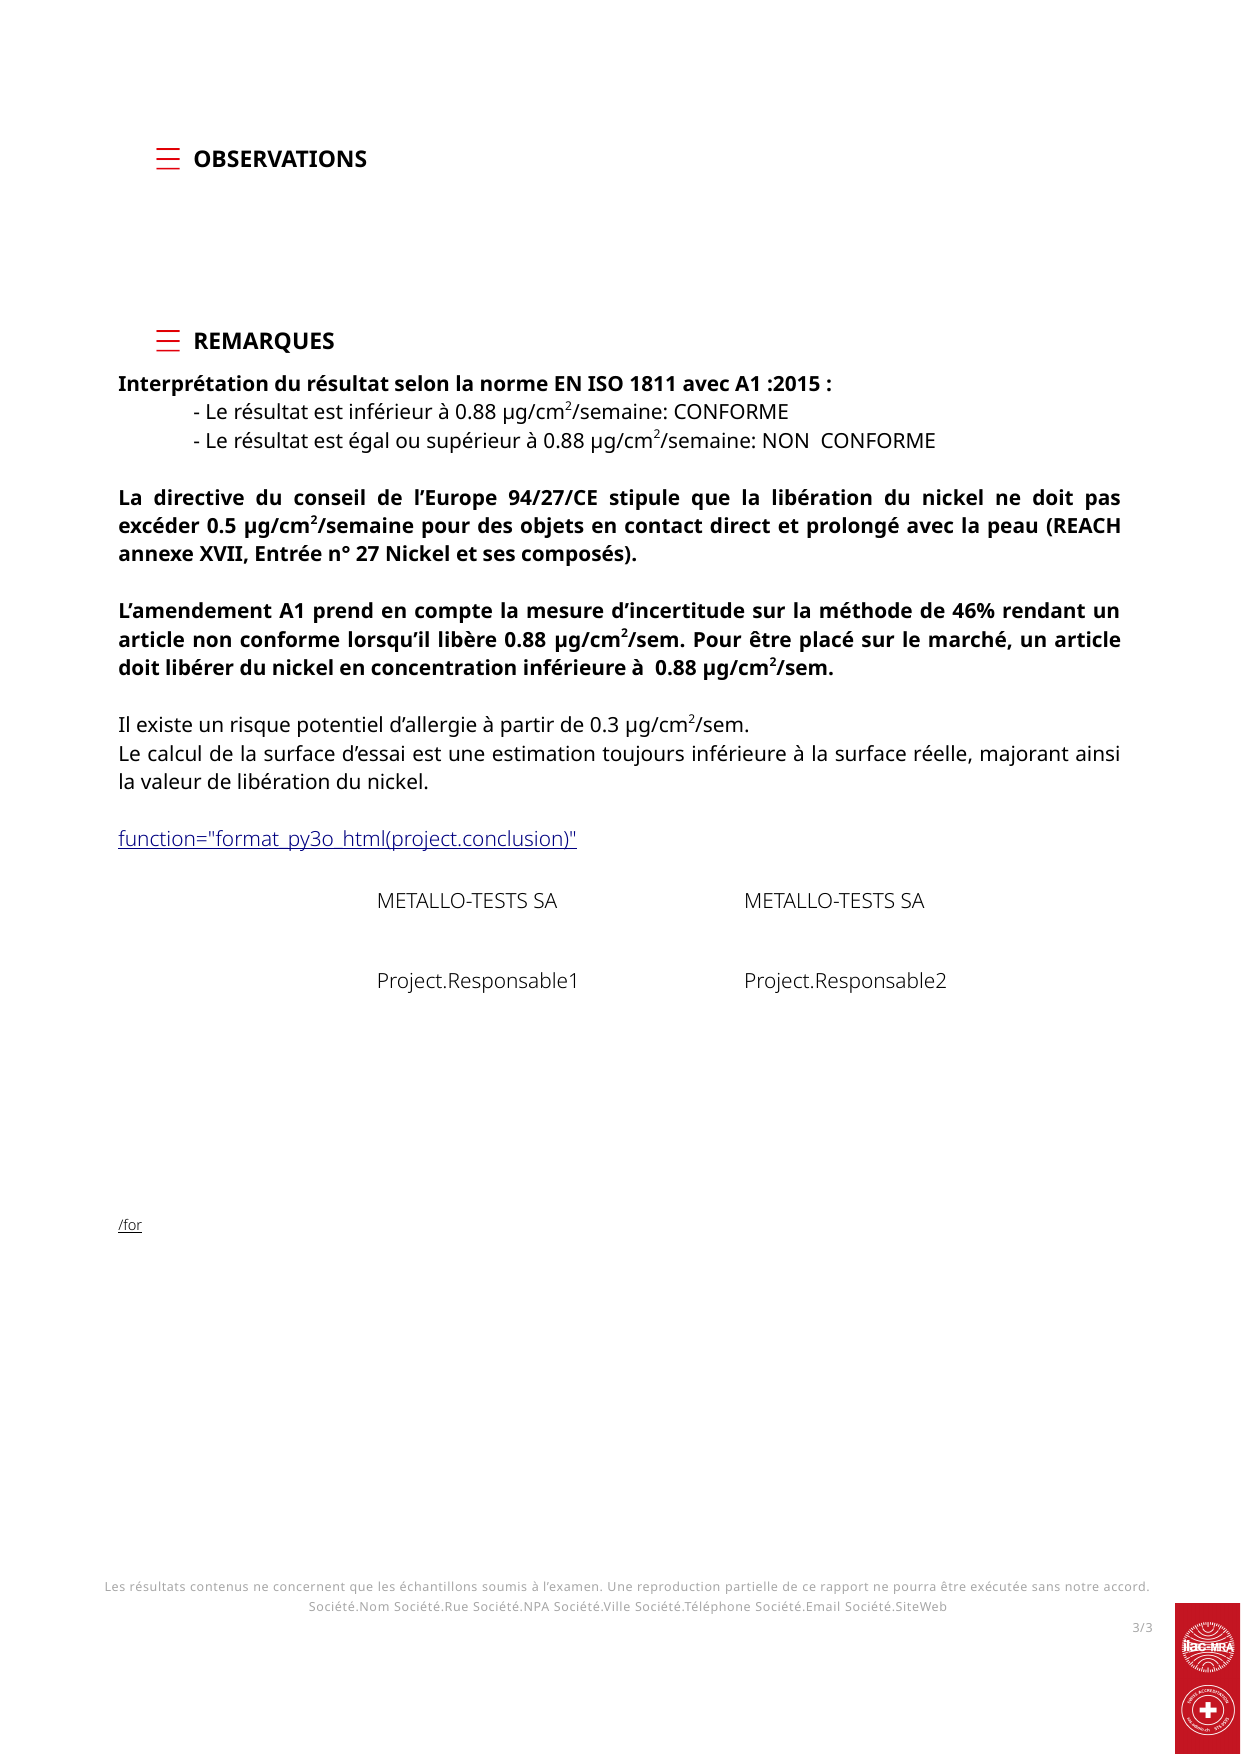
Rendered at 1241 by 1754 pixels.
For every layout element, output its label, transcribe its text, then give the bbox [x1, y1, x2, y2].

table_header METALLO-TESTS SA [738, 881, 1122, 921]
table_cell [118, 961, 371, 1001]
table_header [193, 187, 1042, 300]
text La directive du conseil de l’Europe 94/27/CE stipule que la libération du nickel ne doit pas excéder 0.5 μg/cm2/semaine pour des objets en contact direct et prolongé avec la peau (REACH annexe XVII, Entrée n° 27 Nickel et ses composés). [118, 483, 1122, 568]
text - Le résultat est inférieur à 0.88 μg/cm2/semaine: CONFORME [193, 397, 1122, 426]
picture [156, 329, 180, 352]
table_cell [738, 1001, 1122, 1040]
text Le calcul de la surface d’essai est une estimation toujours inférieure à la surface réelle, majorant ainsi la valeur de libération du nickel. [118, 739, 1122, 796]
table_cell [738, 921, 1122, 961]
text L’amendement A1 prend en compte la mesure d’incertitude sur la méthode de 46% rendant un article non conforme lorsqu’il libère 0.88 μg/cm2/sem. Pour être placé sur le marché, un article doit libérer du nickel en concentration inférieure à 0.88 μg/cm2/sem. [118, 596, 1122, 682]
text function="format_py3o_html(project.conclusion)" [118, 824, 1122, 852]
table_cell [118, 921, 371, 961]
text - Le résultat est égal ou supérieur à 0.88 μg/cm2/semaine: NON CONFORME [193, 426, 1122, 454]
text Il existe un risque potentiel d’allergie à partir de 0.3 μg/cm2/sem. [118, 710, 1122, 739]
table_cell [371, 1001, 738, 1040]
picture [1175, 1603, 1241, 1754]
text Interprétation du résultat selon la norme EN ISO 1811 avec A1 :2015 : [118, 369, 1122, 397]
subtitle OBSERVATIONS [156, 143, 1122, 174]
table_cell Project.Responsable1 [371, 961, 738, 1001]
table_cell Project.Responsable2 [738, 961, 1122, 1001]
table_cell [371, 1040, 738, 1130]
picture [156, 147, 180, 170]
table_header [118, 881, 371, 921]
text /for [118, 1215, 1122, 1235]
table_cell [118, 1040, 371, 1130]
subtitle REMARQUES [156, 325, 1122, 356]
table_cell [118, 1001, 371, 1040]
table_header METALLO-TESTS SA [371, 881, 738, 921]
table_cell [738, 1040, 1122, 1130]
table_cell [371, 921, 738, 961]
